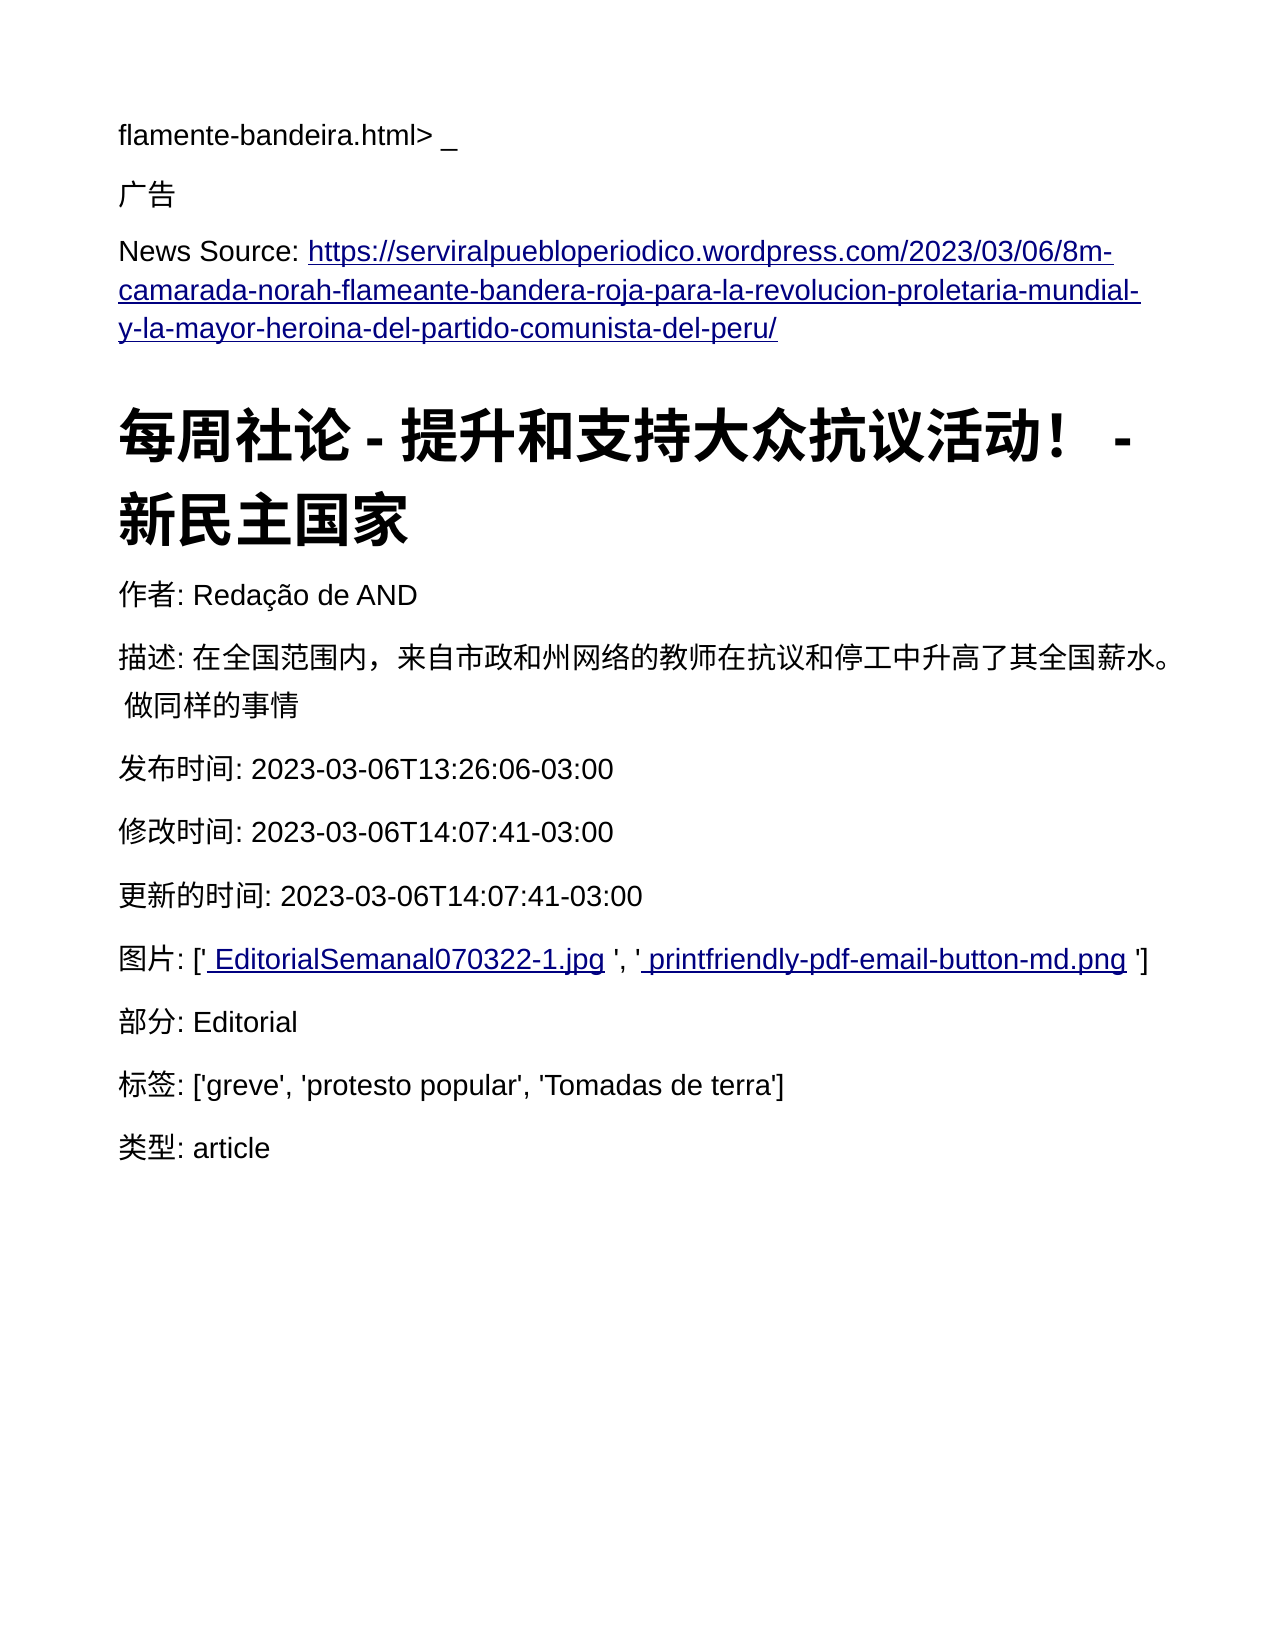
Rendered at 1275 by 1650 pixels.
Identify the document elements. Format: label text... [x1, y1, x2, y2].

text 部分: Editorial [118, 998, 1157, 1041]
text 描述: 在全国范围内，来自市政和州网络的教师在抗议和停工中升高了其全国薪水。 做同样的事情 [118, 634, 1157, 725]
text 类型: article [118, 1124, 1157, 1167]
text 发布时间: 2023-03-06T13:26:06-03:00 [118, 746, 1157, 788]
text 图片: [' EditorialSemanal070322-1.jpg ', ' printfriendly-pdf-email-button-md.png '] [118, 935, 1157, 977]
text 作者: Redação de AND [118, 571, 1157, 613]
text 广告 [118, 171, 1157, 213]
subtitle 每周社论 - 提升和支持大众抗议活动！ - 新民主国家 [118, 389, 1157, 558]
text News Source: https://serviralpuebloperiodico.wordpress.com/2023/03/06/8m-camarada-norah-flameante-bandera-roja-para-la-revolucion-proletaria-mundial-y-la-mayor-heroina-del-partido-comunista-del-peru/ [118, 234, 1157, 345]
text flamente-bandeira.html> _ [118, 118, 1157, 152]
text 标签: ['greve', 'protesto popular', 'Tomadas de terra'] [118, 1061, 1157, 1104]
text 更新的时间: 2023-03-06T14:07:41-03:00 [118, 872, 1157, 914]
text 修改时间: 2023-03-06T14:07:41-03:00 [118, 809, 1157, 851]
